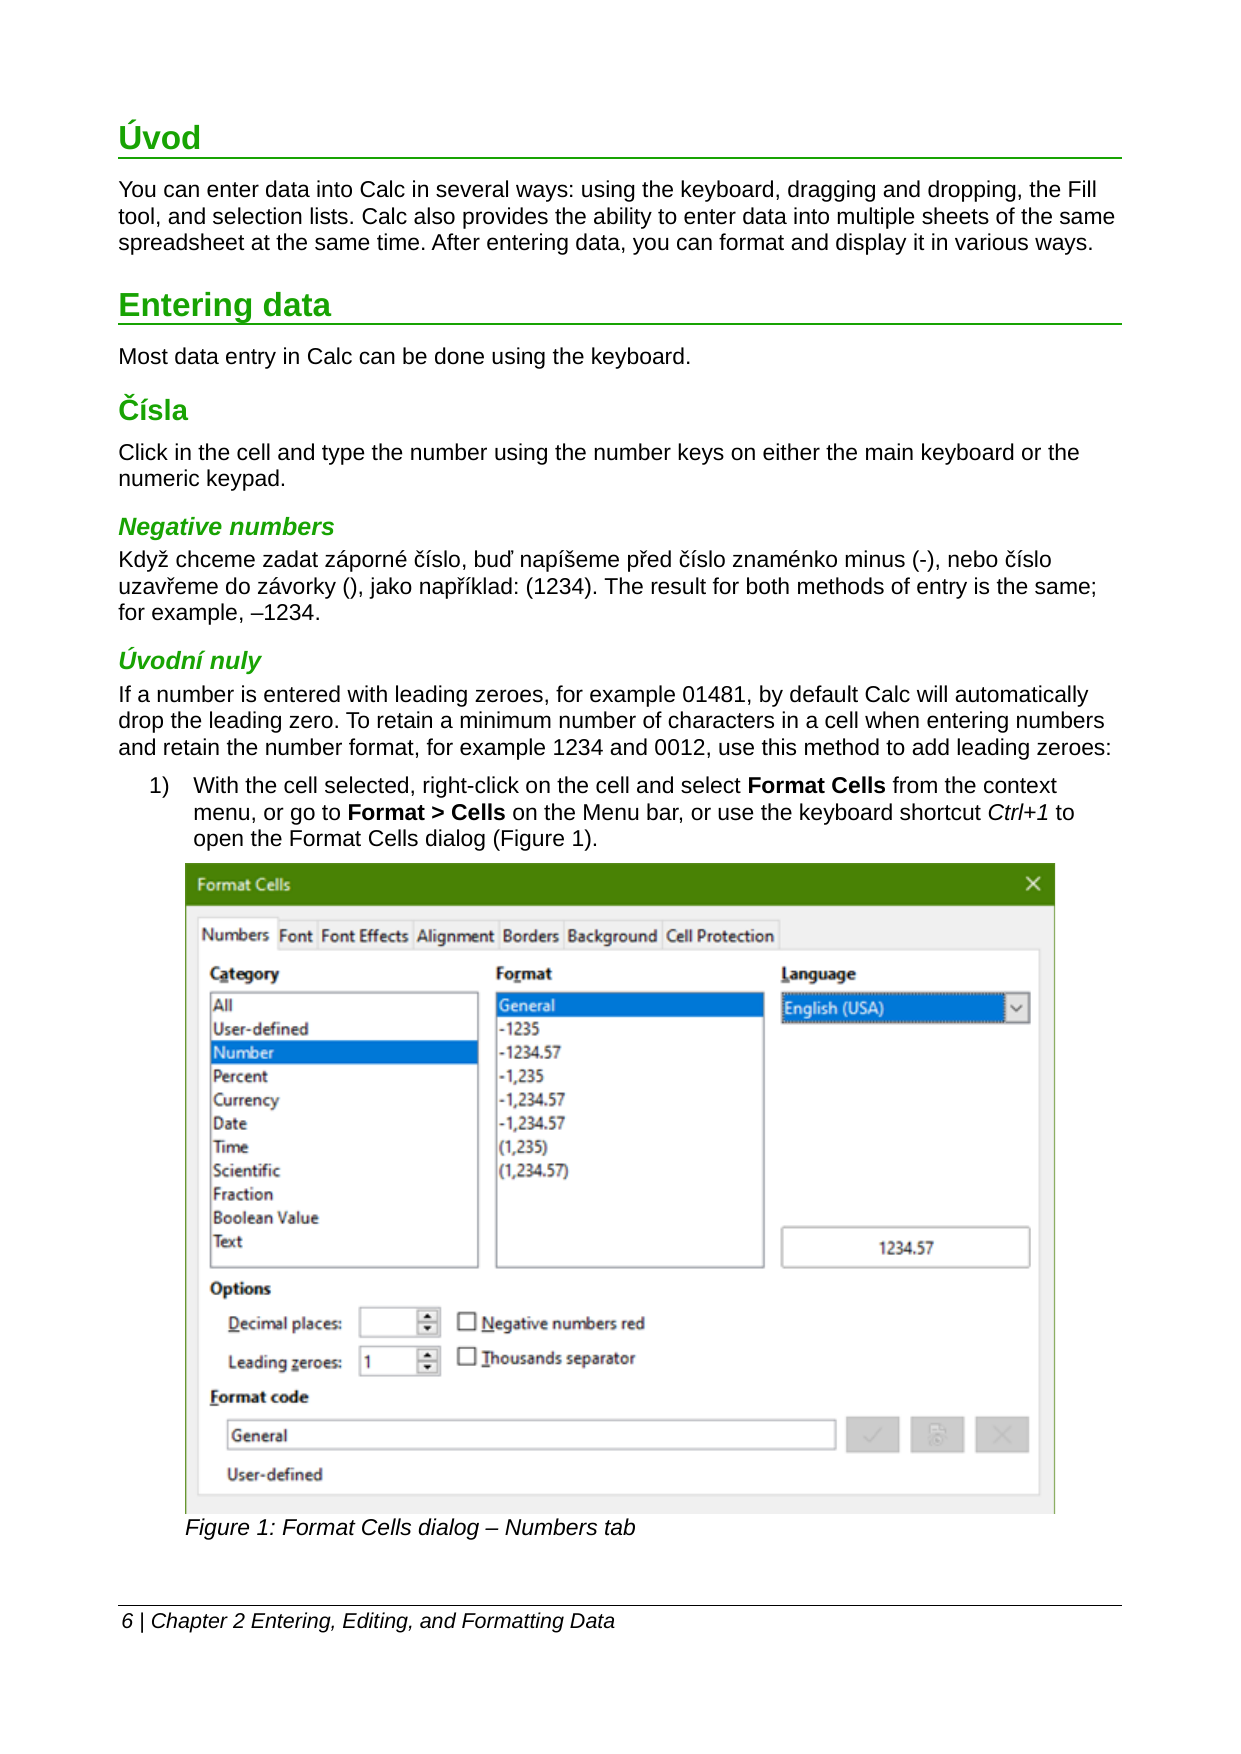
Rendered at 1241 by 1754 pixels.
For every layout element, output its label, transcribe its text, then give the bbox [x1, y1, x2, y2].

text You can enter data into Calc in several ways: using the keyboard, dragging and dropping, the Fill tool, and selection lists. Calc also provides the ability to enter data into multiple sheets of the same spreadsheet at the same time. After entering data, you can format and display it in various ways. [118, 176, 1122, 255]
text Když chceme zadat záporné číslo, buď napíšeme před číslo znaménko minus (-), nebo číslo uzavřeme do závorky (), jako například: (1234). The result for both methods of entry is the same; for example, –1234. [118, 546, 1122, 626]
text Figure 1: Format Cells dialog – Numbers tab [185, 1514, 1055, 1540]
subtitle Úvod [118, 118, 1122, 157]
text If a number is entered with leading zeroes, for example 01481, by default Calc will automatically drop the leading zero. To retain a minimum number of characters in a cell when entering numbers and retain the number format, for example 1234 and 0012, use this method to add leading zeroes: [118, 681, 1122, 760]
subtitle Negative numbers [118, 512, 1122, 541]
subtitle Entering data [118, 285, 1122, 323]
subtitle Úvodní nuly [118, 646, 1122, 675]
picture [185, 863, 1056, 1514]
text Click in the cell and type the number using the number keys on either the main keyboard or the numeric keypad. [118, 438, 1122, 491]
subtitle Čísla [118, 393, 1122, 427]
text Most data entry in Calc can be done using the keyboard. [118, 343, 1122, 369]
list With the cell selected, right-click on the cell and select Format Cells from the context menu, or go to Format > Cells on the Menu bar, or use the keyboard shortcut Ctrl+1 to open the Format Cells dialog (Figure 1). [169, 772, 1122, 851]
